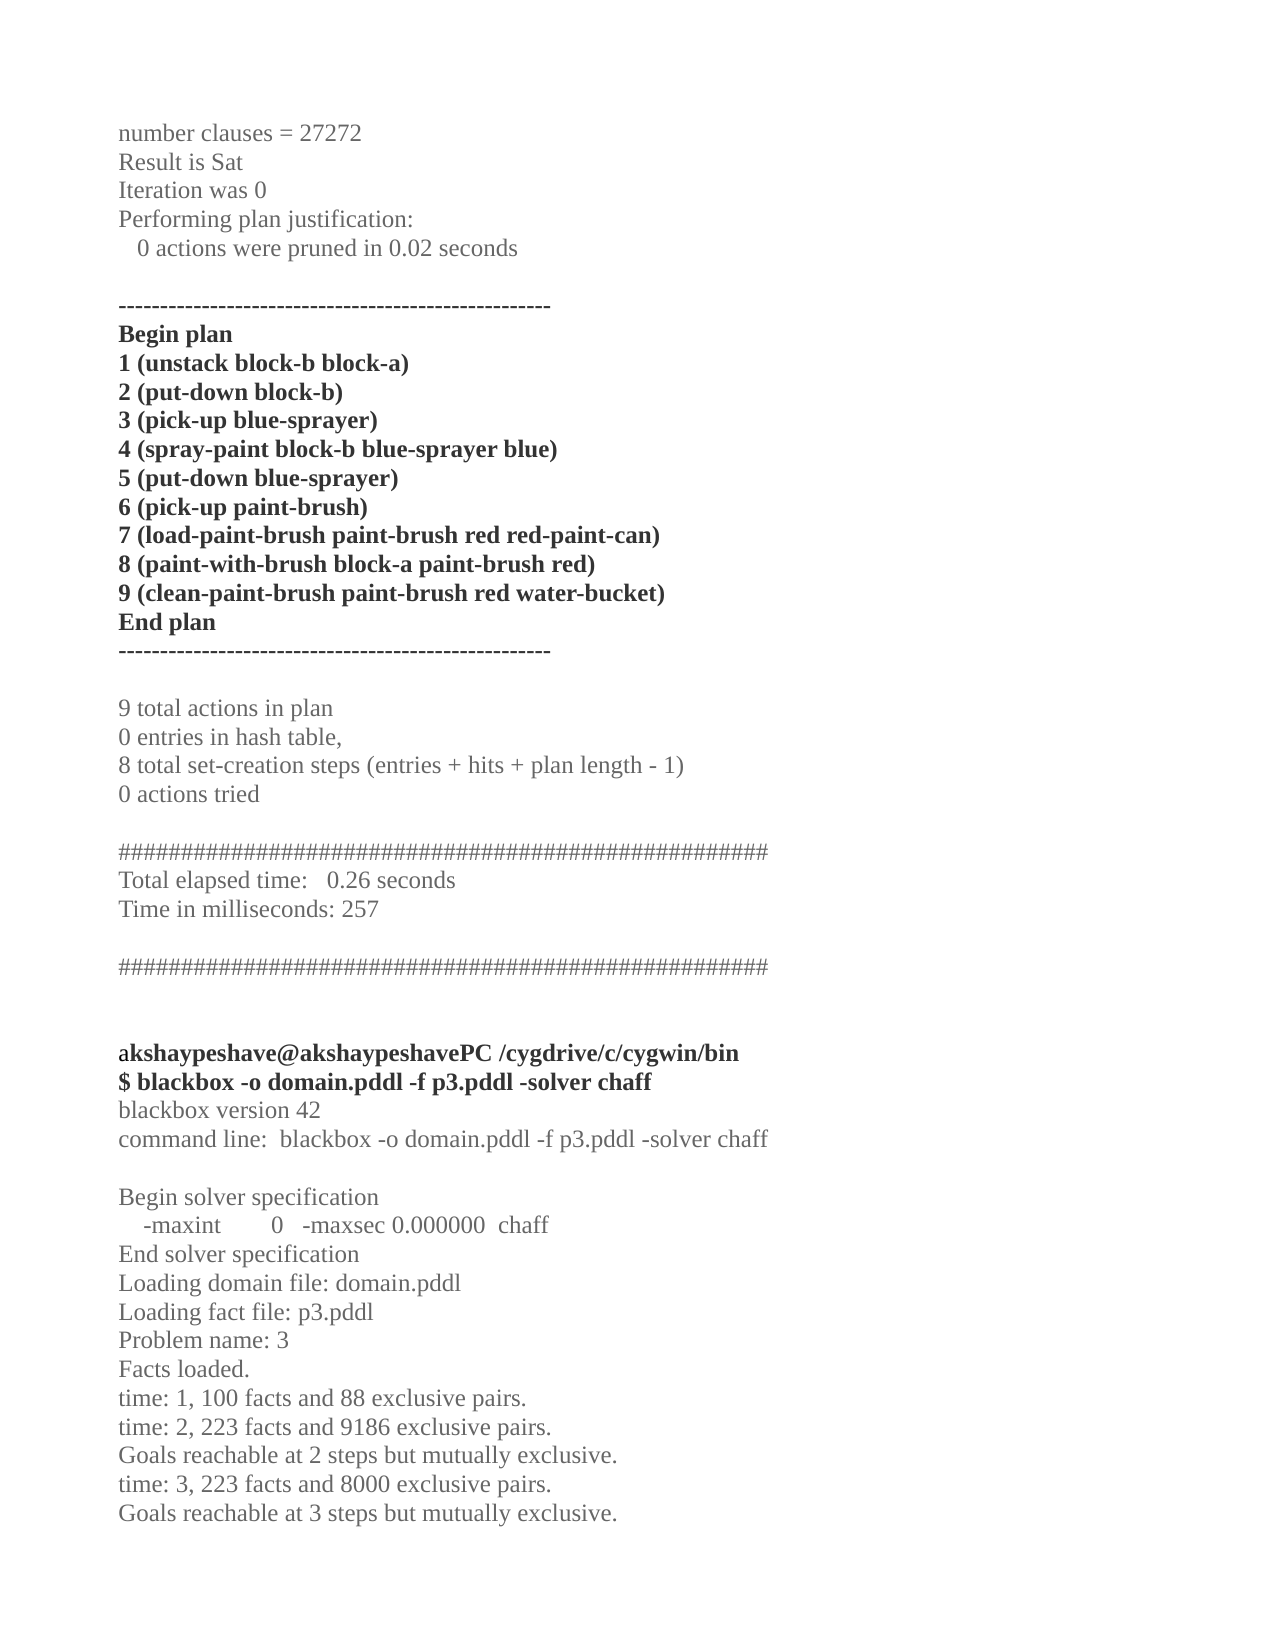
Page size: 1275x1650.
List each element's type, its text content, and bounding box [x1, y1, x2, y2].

text Goals reachable at 2 steps but mutually exclusive. [118, 1441, 1157, 1469]
text ---------------------------------------------------- [118, 636, 1157, 664]
text 0 actions were pruned in 0.02 seconds [118, 233, 1157, 262]
text 4 (spray-paint block-b blue-sprayer blue) [118, 434, 1157, 463]
text $ blackbox -o domain.pddl -f p3.pddl -solver chaff [118, 1067, 1157, 1096]
text Total elapsed time: 0.26 seconds [118, 866, 1157, 894]
text 1 (unstack block-b block-a) [118, 348, 1157, 377]
text 8 (paint-with-brush block-a paint-brush red) [118, 549, 1157, 578]
text #################################################### [118, 837, 1157, 866]
text 2 (put-down block-b) [118, 377, 1157, 406]
text 9 total actions in plan [118, 693, 1157, 722]
text Facts loaded. [118, 1354, 1157, 1383]
text 7 (load-paint-brush paint-brush red red-paint-can) [118, 521, 1157, 549]
text Problem name: 3 [118, 1326, 1157, 1354]
text Result is Sat [118, 147, 1157, 176]
text 3 (pick-up blue-sprayer) [118, 406, 1157, 434]
text #################################################### [118, 952, 1157, 981]
text Goals reachable at 3 steps but mutually exclusive. [118, 1498, 1157, 1527]
text time: 2, 223 facts and 9186 exclusive pairs. [118, 1412, 1157, 1441]
text End plan [118, 607, 1157, 636]
text Time in milliseconds: 257 [118, 894, 1157, 923]
text Begin plan [118, 319, 1157, 348]
text End solver specification [118, 1239, 1157, 1268]
text 5 (put-down blue-sprayer) [118, 463, 1157, 492]
text Begin solver specification [118, 1182, 1157, 1211]
text blackbox version 42 [118, 1096, 1157, 1124]
text Loading domain file: domain.pddl [118, 1268, 1157, 1297]
text 6 (pick-up paint-brush) [118, 492, 1157, 521]
text Iteration was 0 [118, 176, 1157, 204]
text command line: blackbox -o domain.pddl -f p3.pddl -solver chaff [118, 1124, 1157, 1153]
text 0 actions tried [118, 779, 1157, 808]
text ---------------------------------------------------- [118, 291, 1157, 319]
text Loading fact file: p3.pddl [118, 1297, 1157, 1326]
text time: 3, 223 facts and 8000 exclusive pairs. [118, 1469, 1157, 1498]
text number clauses = 27272 [118, 118, 1157, 147]
text akshaypeshave@akshaypeshavePC /cygdrive/c/cygwin/bin [118, 1038, 1157, 1067]
text time: 1, 100 facts and 88 exclusive pairs. [118, 1383, 1157, 1412]
text 9 (clean-paint-brush paint-brush red water-bucket) [118, 578, 1157, 607]
text 8 total set-creation steps (entries + hits + plan length - 1) [118, 751, 1157, 779]
text Performing plan justification: [118, 204, 1157, 233]
text -maxint 0 -maxsec 0.000000 chaff [118, 1211, 1157, 1239]
text 0 entries in hash table, [118, 722, 1157, 751]
